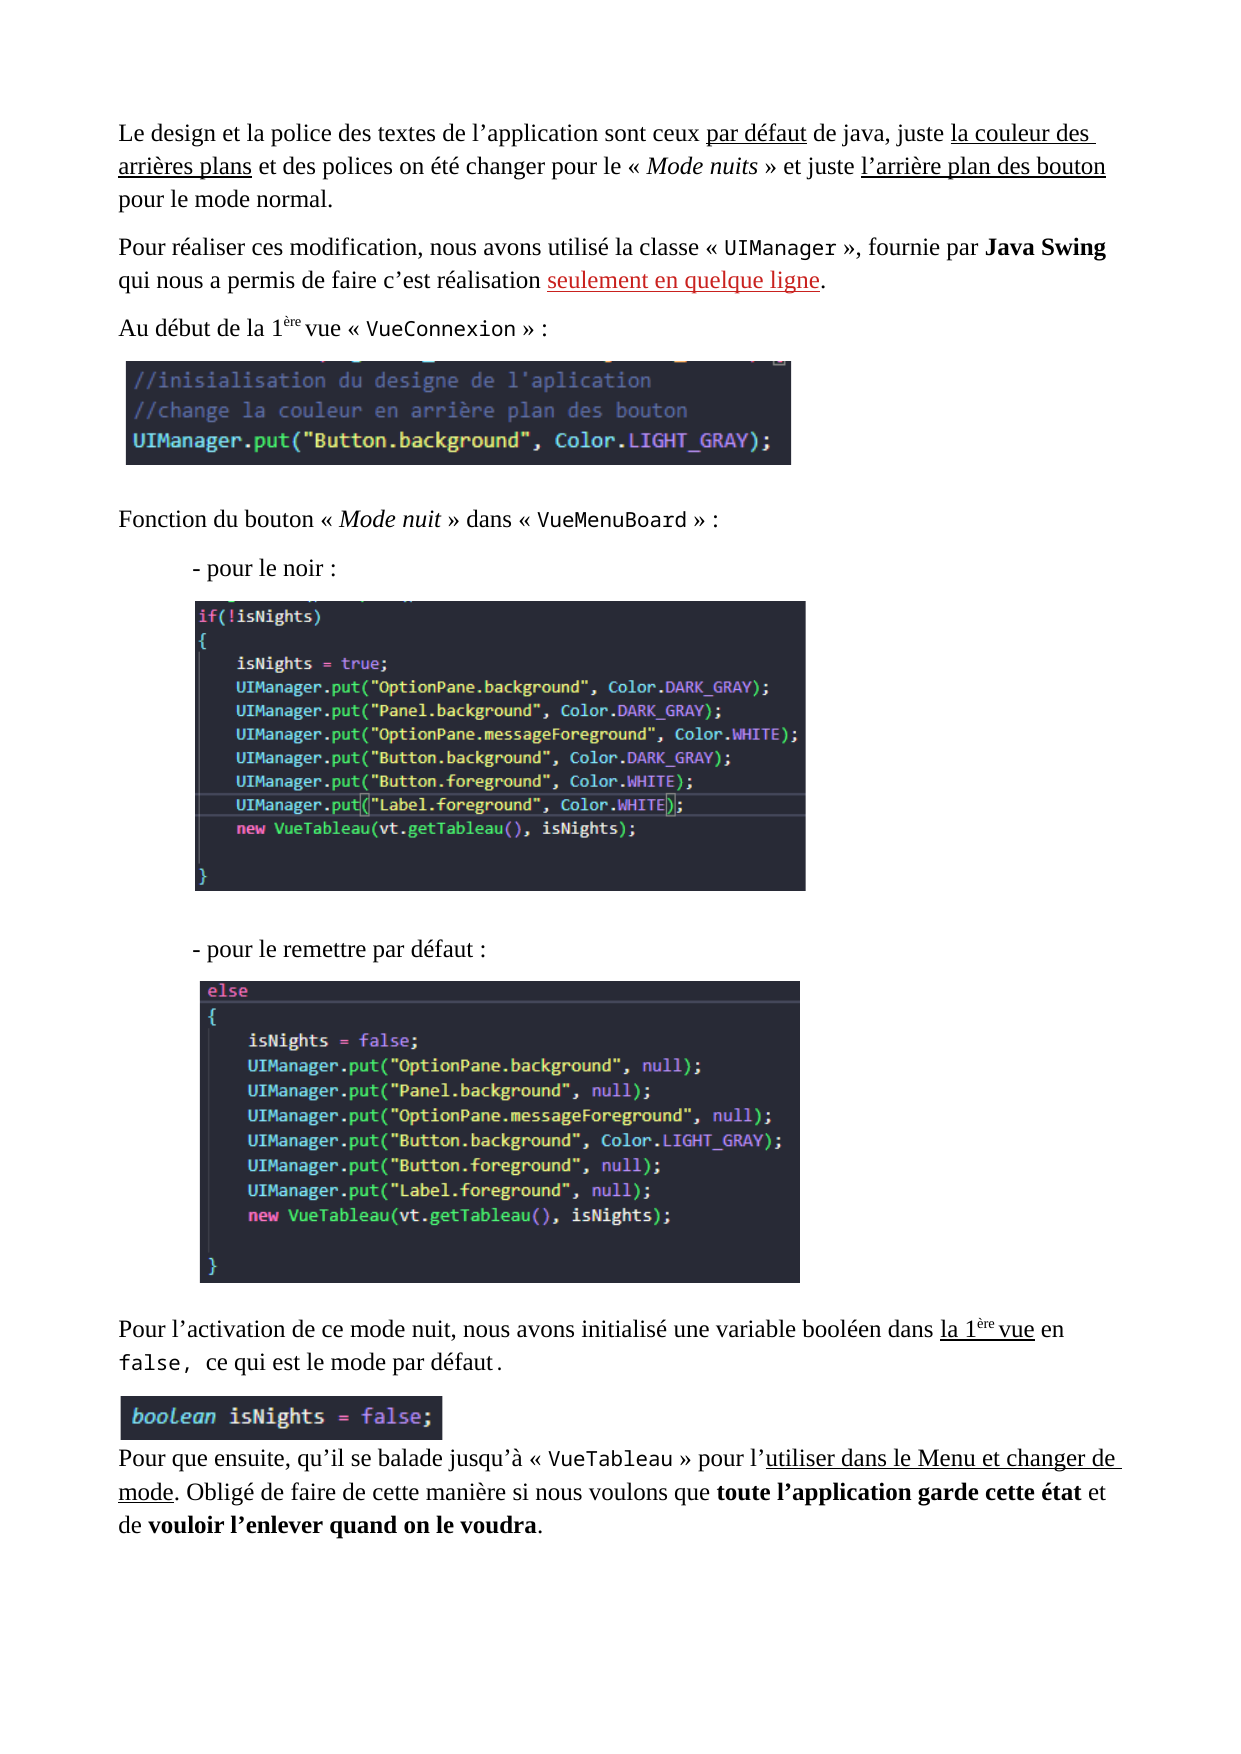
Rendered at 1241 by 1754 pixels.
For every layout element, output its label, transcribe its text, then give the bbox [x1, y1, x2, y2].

text Au début de la 1ère vue « VueConnexion » : [118, 313, 1122, 343]
text - pour le remettre par défaut : [118, 934, 1122, 962]
picture [125, 361, 792, 465]
text Pour que ensuite, qu’il se balade jusqu’à « VueTableau » pour l’utiliser dans le Menu et changer de mode. Obligé de faire de cette manière si nous voulons que toute l’application garde cette état et de vouloir l’enlever quand on le voudra. [118, 1443, 1122, 1539]
picture [120, 1396, 443, 1440]
text Pour l’activation de ce mode nuit, nous avons initialisé une variable booléen dans la 1ère vue en false, ce qui est le mode par défaut. [118, 1314, 1122, 1377]
text Fonction du bouton « Mode nuit » dans « VueMenuBoard » : [118, 504, 1122, 534]
picture [199, 981, 800, 1283]
text - pour le noir : [118, 553, 1122, 582]
text Le design et la police des textes de l’application sont ceux par défaut de java, juste la couleur des arrières plans et des polices on été changer pour le « Mode nuits » et juste l’arrière plan des bouton pour le mode normal. [118, 118, 1122, 213]
picture [195, 601, 806, 891]
text Pour réaliser ces modification, nous avons utilisé la classe « UIManager », fournie par Java Swing qui nous a permis de faire c’est réalisation seulement en quelque ligne. [118, 232, 1122, 294]
